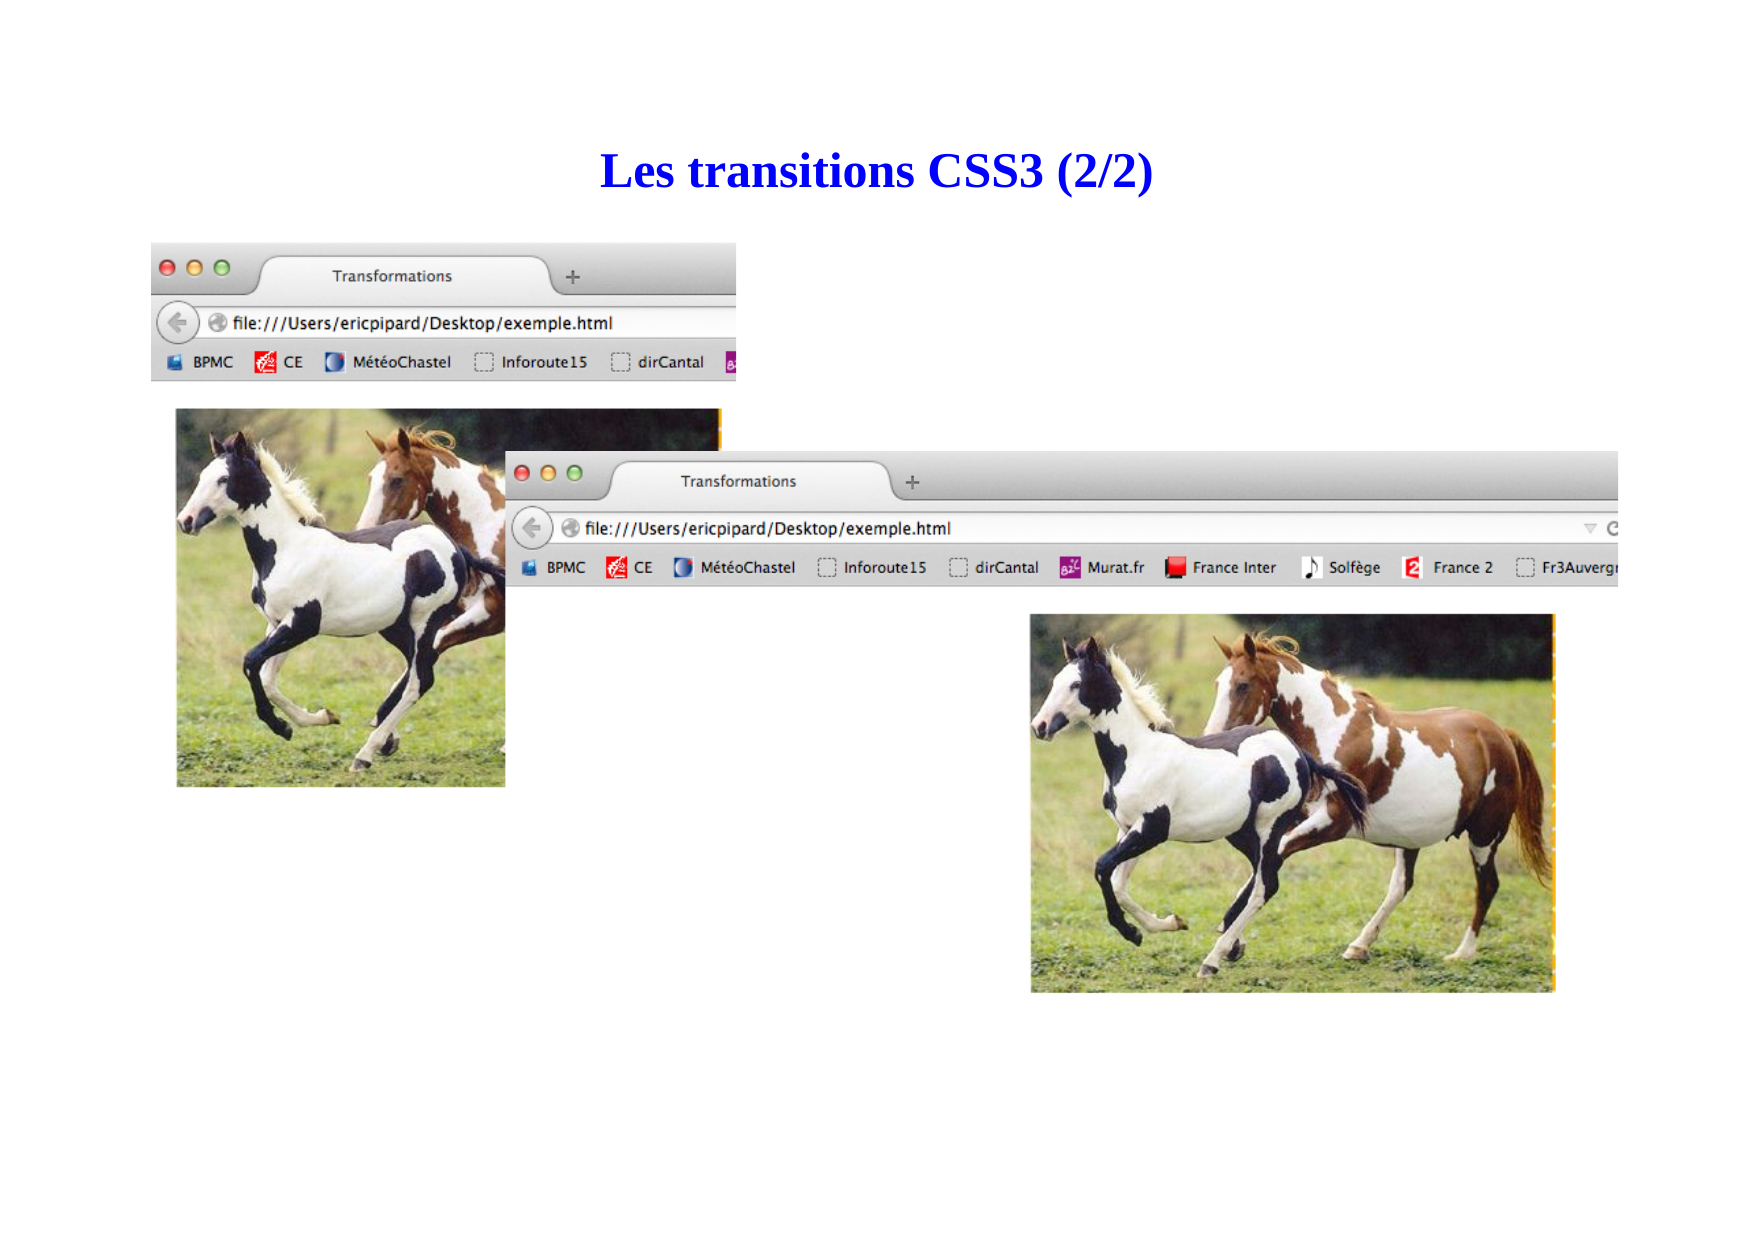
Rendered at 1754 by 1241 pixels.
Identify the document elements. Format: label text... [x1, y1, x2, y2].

picture [151, 242, 1619, 1030]
subtitle Les transitions CSS3 (2/2) [118, 143, 1636, 198]
